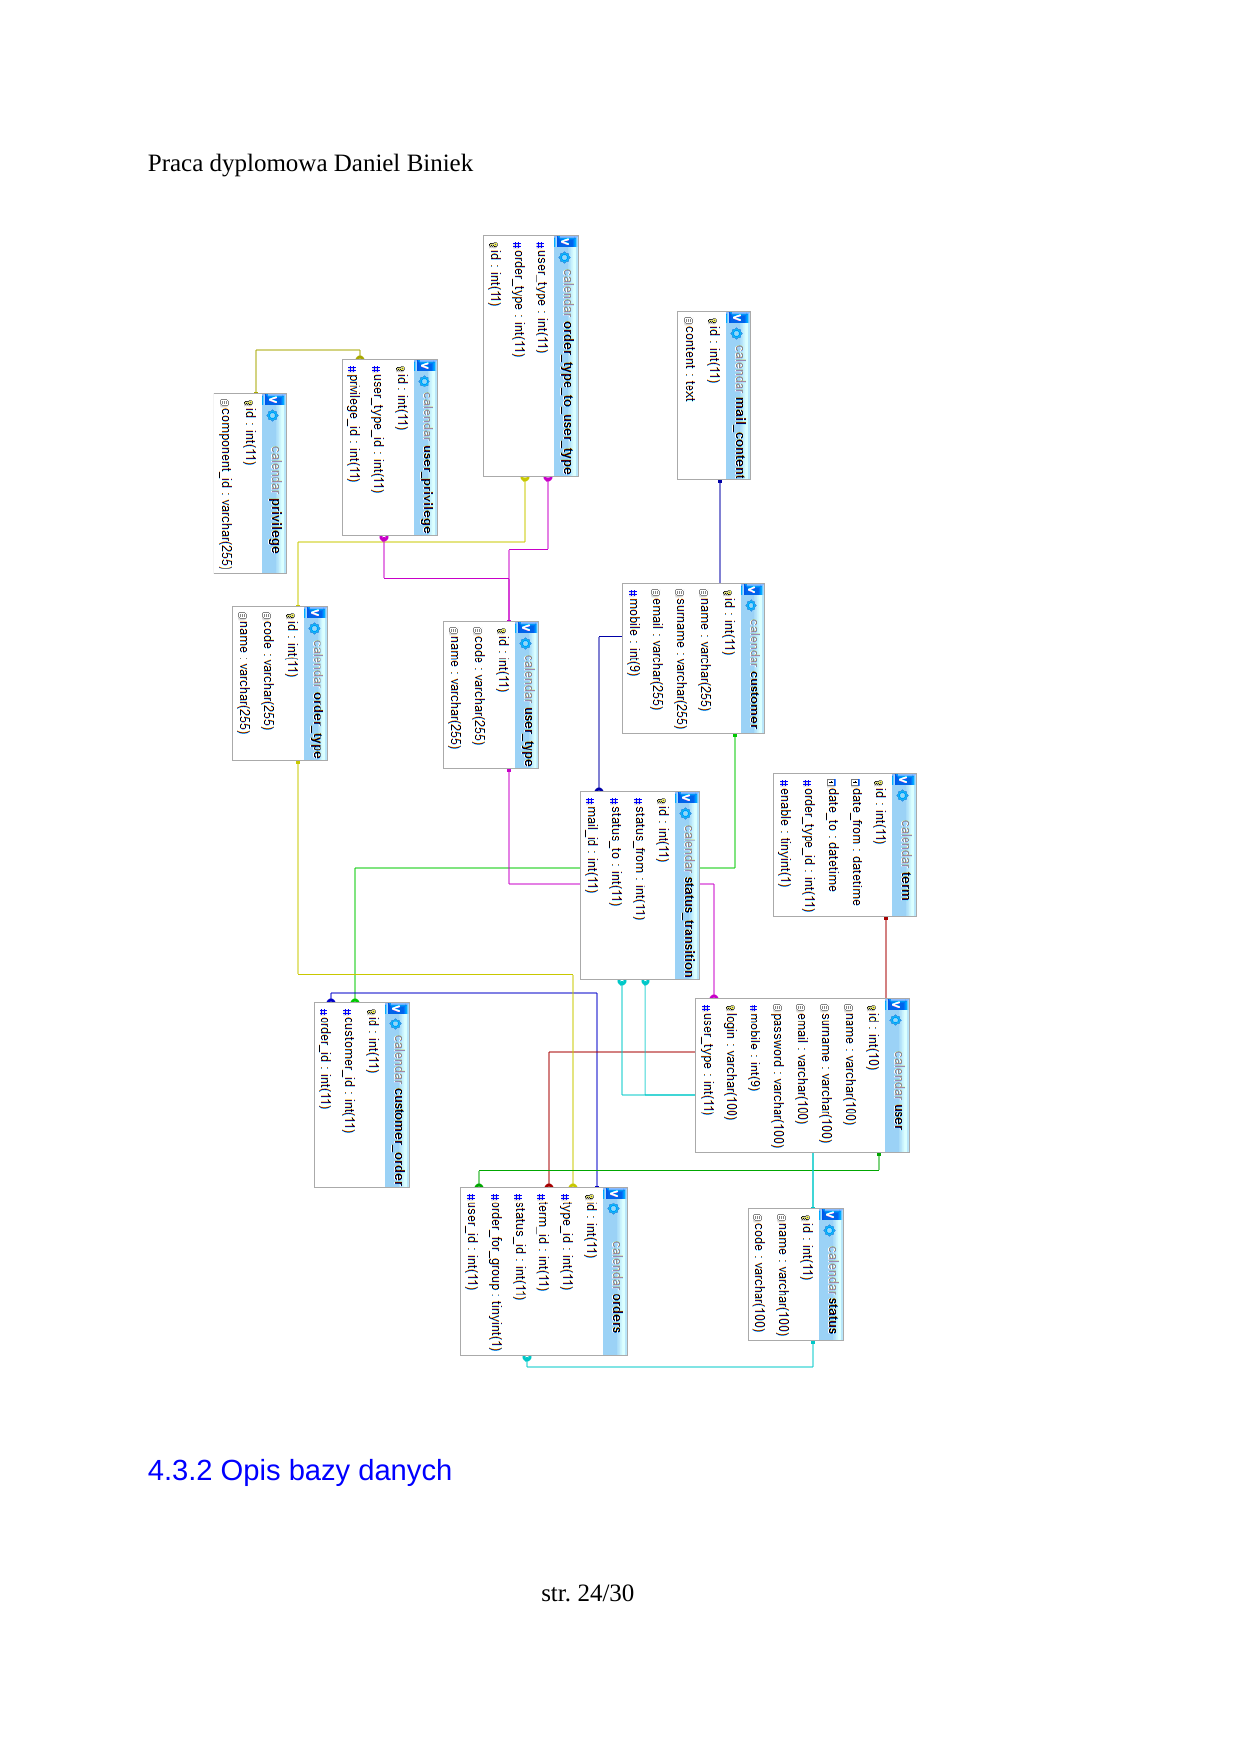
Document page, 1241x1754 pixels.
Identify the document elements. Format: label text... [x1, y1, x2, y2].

picture [213, 205, 968, 1385]
subtitle 4.3.2 Opis bazy danych [148, 1453, 1028, 1486]
